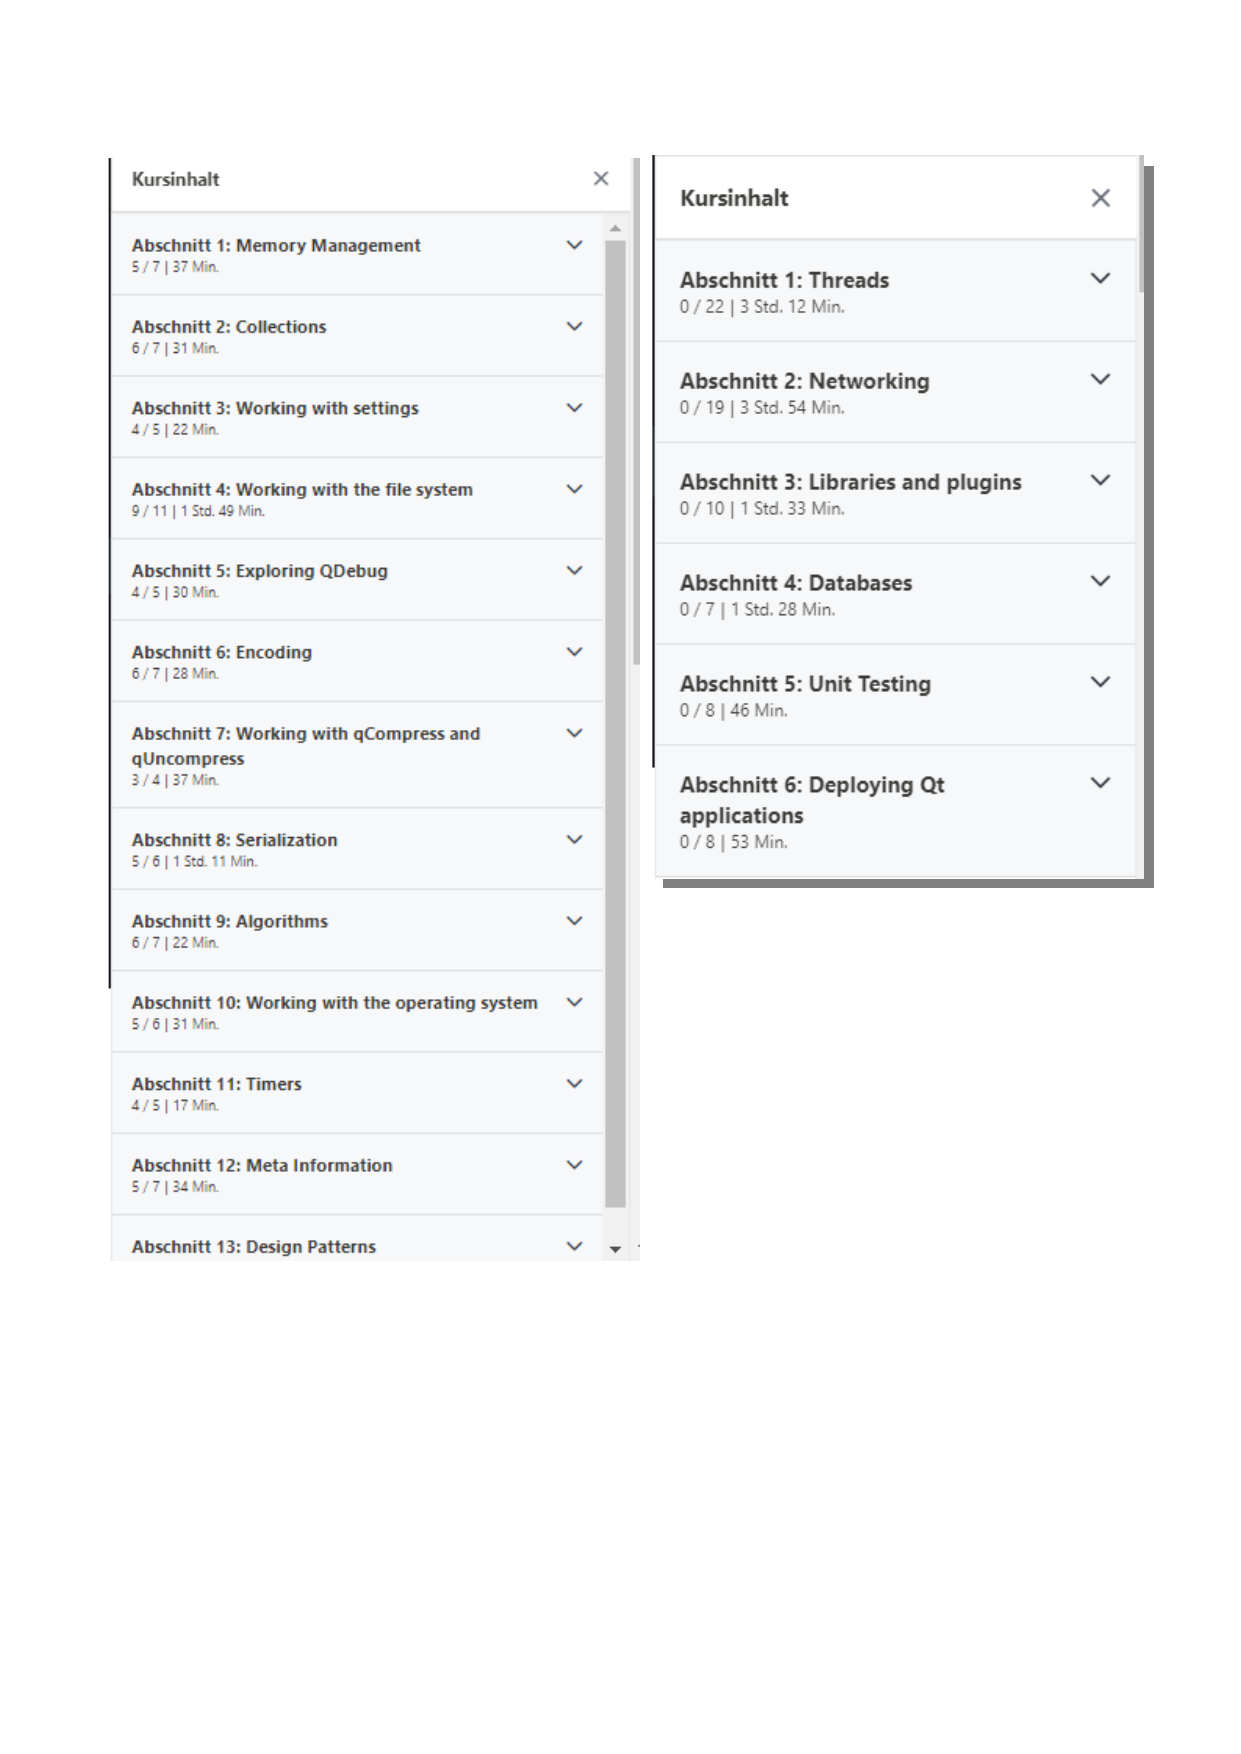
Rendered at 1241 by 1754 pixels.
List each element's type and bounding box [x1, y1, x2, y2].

picture [652, 155, 1144, 879]
picture [108, 158, 640, 1261]
